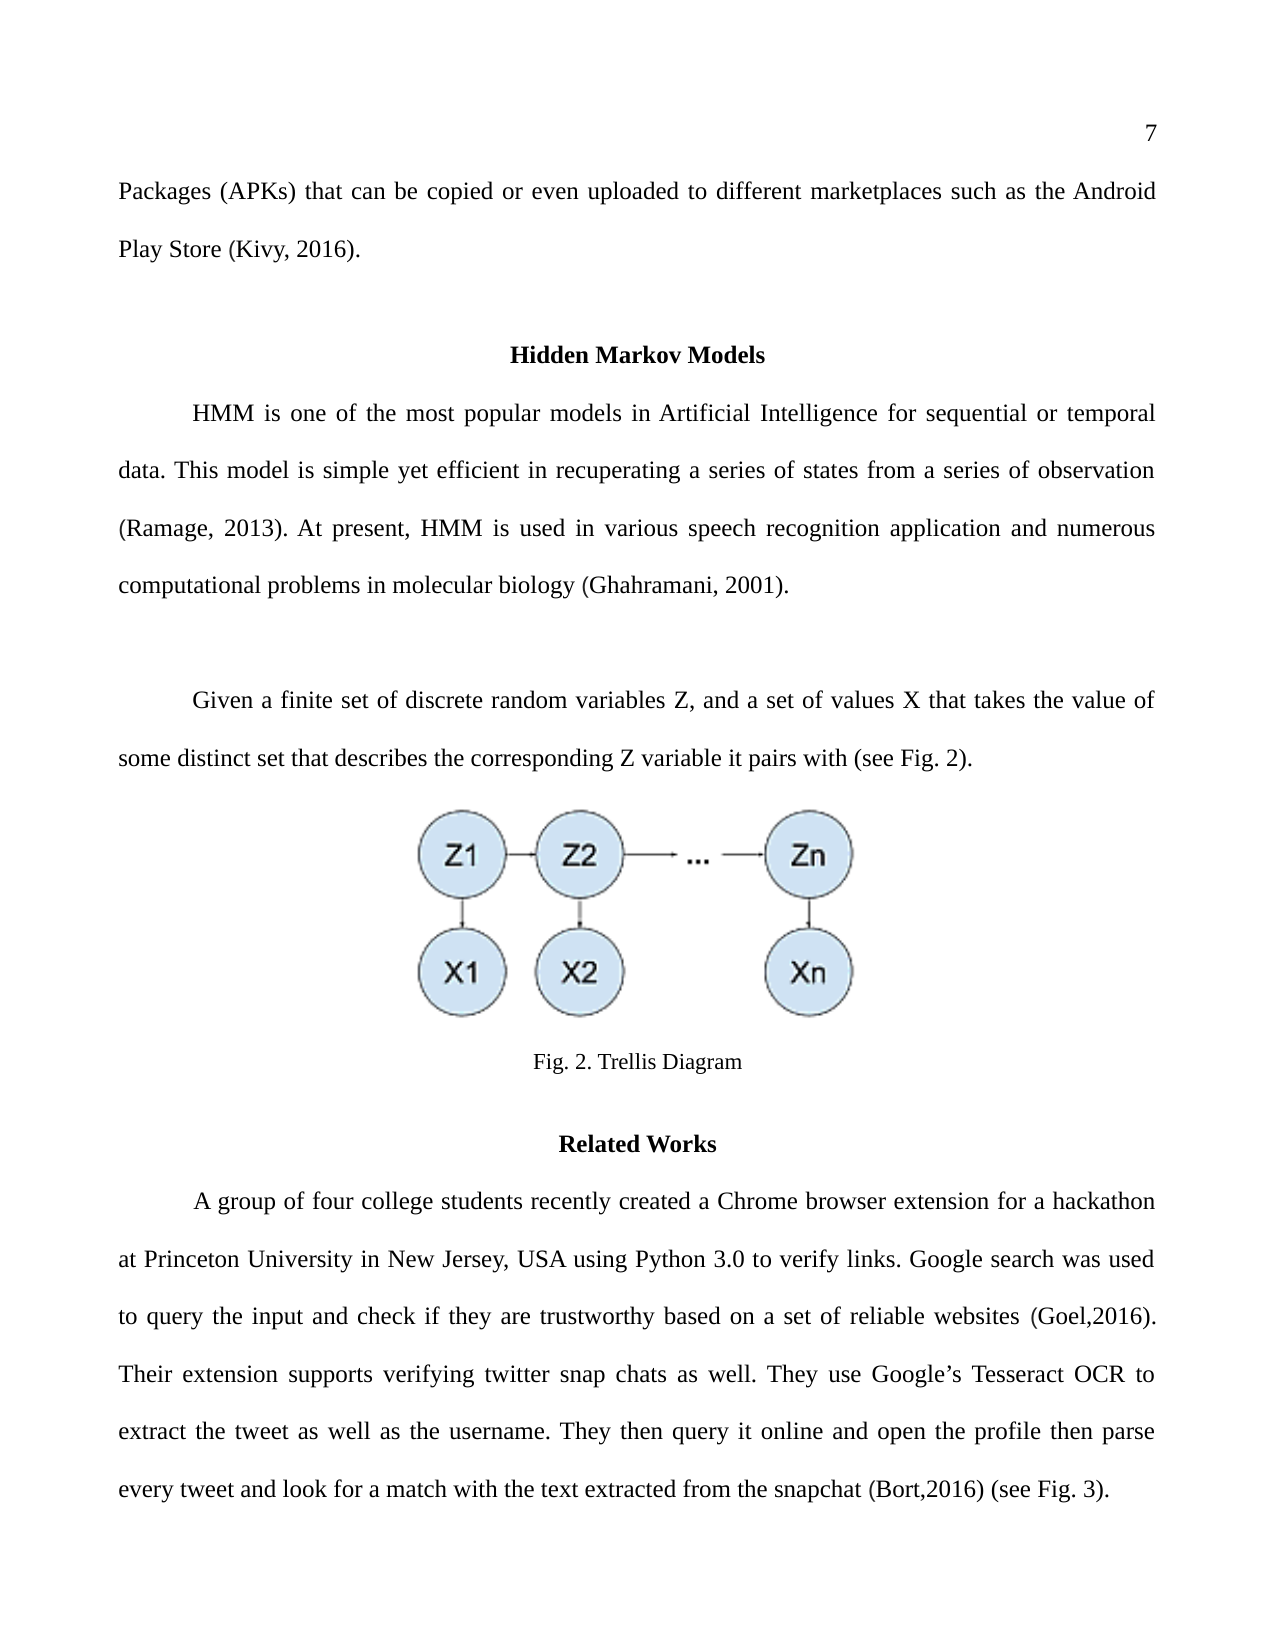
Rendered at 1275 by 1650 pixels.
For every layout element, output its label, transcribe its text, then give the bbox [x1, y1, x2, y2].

text Hidden Markov Models [118, 340, 1157, 369]
text HMM is one of the most popular models in Artificial Intelligence for sequential or temporal data. This model is simple yet efficient in recuperating a series of states from a series of observation (Ramage, 2013). At present, HMM is used in various speech recognition application and numerous computational problems in molecular biology (Ghahramani, 2001). [118, 398, 1157, 599]
text Given a finite set of discrete random variables Z, and a set of values X that takes the value of some distinct set that describes the corresponding Z variable it pairs with (see Fig. 2). [118, 685, 1157, 772]
text Related Works [118, 1129, 1157, 1158]
text Packages (APKs) that can be copied or even uploaded to different marketplaces such as the Android Play Store (Kivy, 2016). [118, 176, 1157, 263]
text A group of four college students recently created a Chrome browser extension for a hackathon at Princeton University in New Jersey, USA using Python 3.0 to verify links. Google search was used to query the input and check if they are trustworthy based on a set of reliable websites (Goel,2016). Their extension supports verifying twitter snap chats as well. They use Google’s Tesseract OCR to extract the tweet as well as the username. They then query it online and open the profile then parse every tweet and look for a match with the text extracted from the snapchat (Bort,2016) (see Fig. 3). [118, 1186, 1157, 1503]
picture [404, 800, 871, 1043]
text Fig. 2. Trellis Diagram [118, 1048, 1157, 1075]
